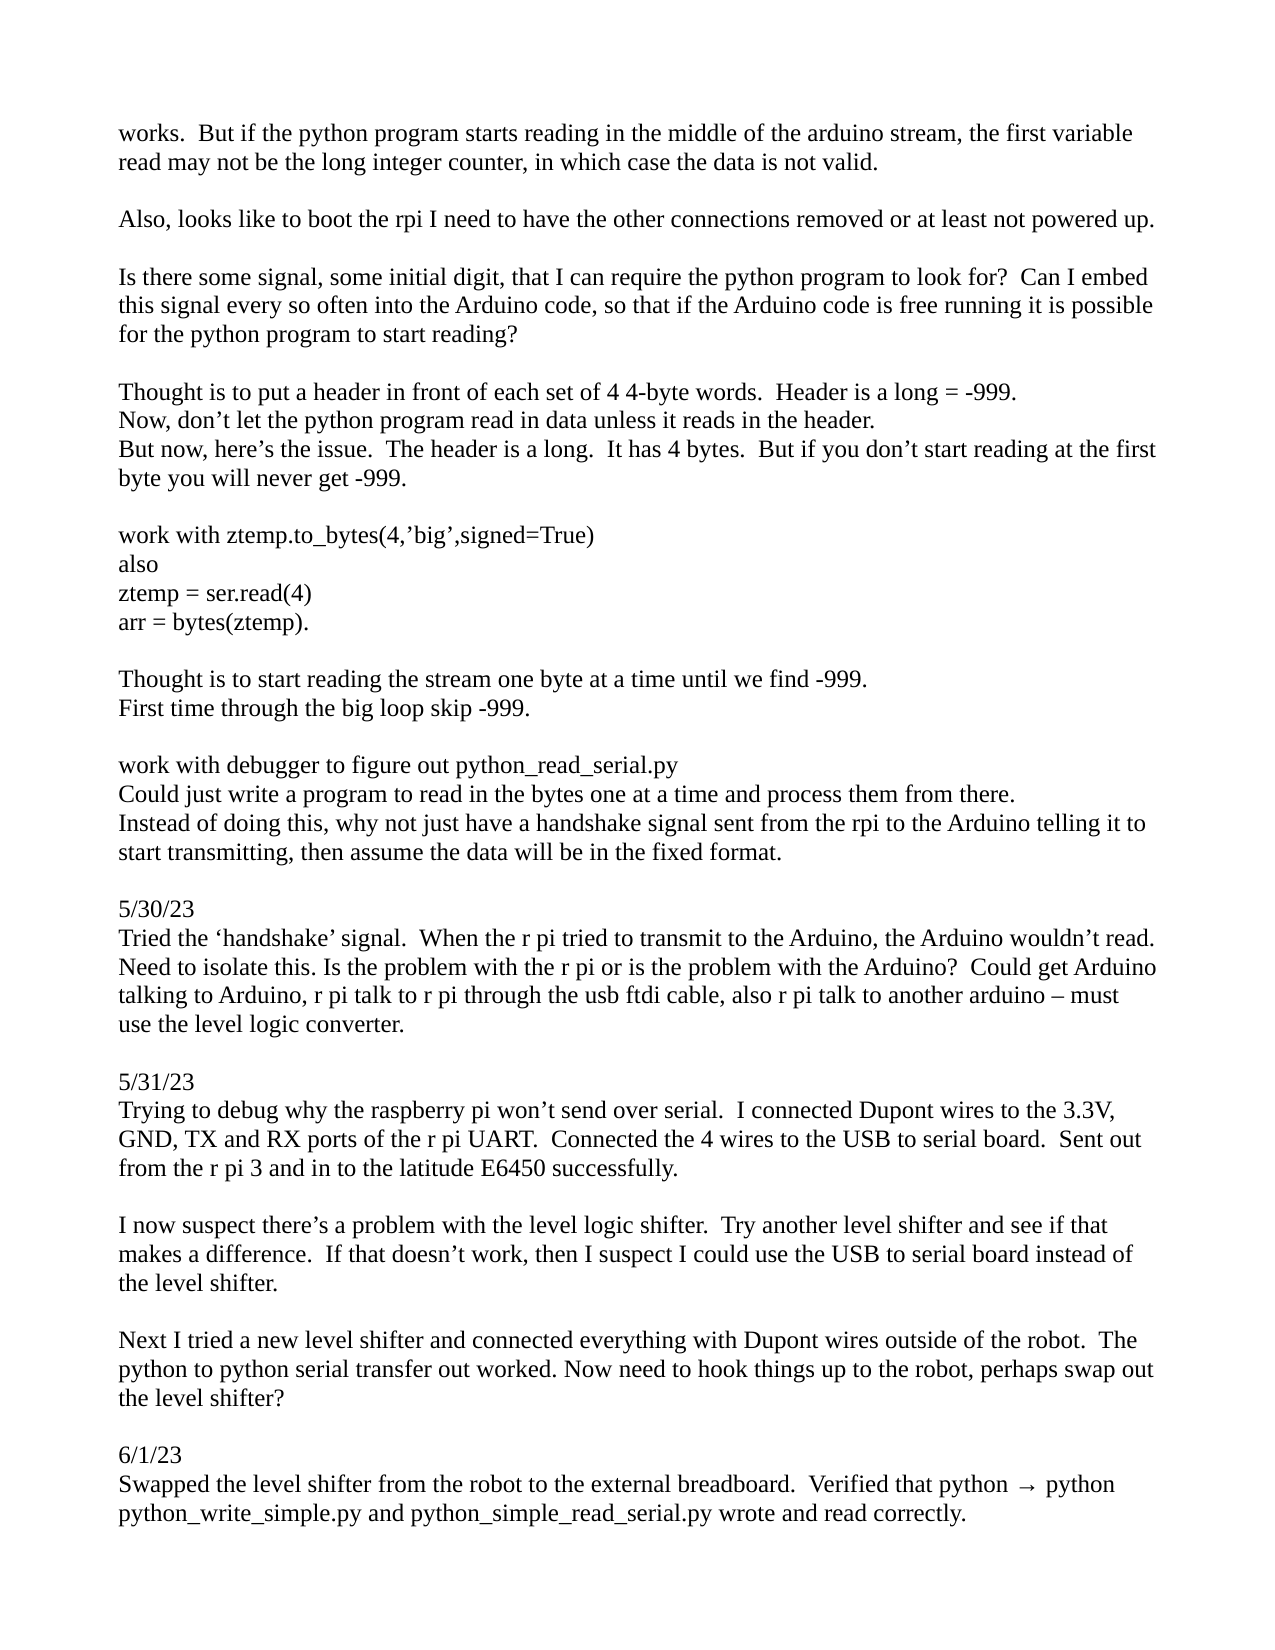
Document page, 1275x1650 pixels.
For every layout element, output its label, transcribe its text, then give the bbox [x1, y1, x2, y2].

text Next I tried a new level shifter and connected everything with Dupont wires outside of the robot. The python to python serial transfer out worked. Now need to hook things up to the robot, perhaps swap out the level shifter? [118, 1326, 1157, 1412]
text Tried the ‘handshake’ signal. When the r pi tried to transmit to the Arduino, the Arduino wouldn’t read. Need to isolate this. Is the problem with the r pi or is the problem with the Arduino? Could get Arduino talking to Arduino, r pi talk to r pi through the usb ftdi cable, also r pi talk to another arduino – must use the level logic converter. [118, 923, 1157, 1038]
text First time through the big loop skip -999. [118, 693, 1157, 722]
text ztemp = ser.read(4) [118, 578, 1157, 607]
text Instead of doing this, why not just have a handshake signal sent from the rpi to the Arduino telling it to start transmitting, then assume the data will be in the fixed format. [118, 808, 1157, 866]
text Could just write a program to read in the bytes one at a time and process them from there. [118, 779, 1157, 808]
text Swapped the level shifter from the robot to the external breadboard. Verified that python → python python_write_simple.py and python_simple_read_serial.py wrote and read correctly. [118, 1469, 1157, 1527]
text work with ztemp.to_bytes(4,’big’,signed=True) [118, 521, 1157, 549]
text also [118, 549, 1157, 578]
text Now, don’t let the python program read in data unless it reads in the header. [118, 406, 1157, 434]
text I now suspect there’s a problem with the level logic shifter. Try another level shifter and see if that makes a difference. If that doesn’t work, then I suspect I could use the USB to serial board instead of the level shifter. [118, 1211, 1157, 1297]
text Thought is to start reading the stream one byte at a time until we find -999. [118, 664, 1157, 693]
text But now, here’s the issue. The header is a long. It has 4 bytes. But if you don’t start reading at the first byte you will never get -999. [118, 434, 1157, 492]
text Trying to debug why the raspberry pi won’t send over serial. I connected Dupont wires to the 3.3V, GND, TX and RX ports of the r pi UART. Connected the 4 wires to the USB to serial board. Sent out from the r pi 3 and in to the latitude E6450 successfully. [118, 1096, 1157, 1182]
text 5/31/23 [118, 1067, 1157, 1096]
text works. But if the python program starts reading in the middle of the arduino stream, the first variable read may not be the long integer counter, in which case the data is not valid. [118, 118, 1157, 176]
text Also, looks like to boot the rpi I need to have the other connections removed or at least not powered up. [118, 204, 1157, 233]
text Is there some signal, some initial digit, that I can require the python program to look for? Can I embed this signal every so often into the Arduino code, so that if the Arduino code is free running it is possible for the python program to start reading? [118, 262, 1157, 348]
text 5/30/23 [118, 894, 1157, 923]
text 6/1/23 [118, 1441, 1157, 1469]
text arr = bytes(ztemp). [118, 607, 1157, 636]
text Thought is to put a header in front of each set of 4 4-byte words. Header is a long = -999. [118, 377, 1157, 406]
text work with debugger to figure out python_read_serial.py [118, 751, 1157, 779]
